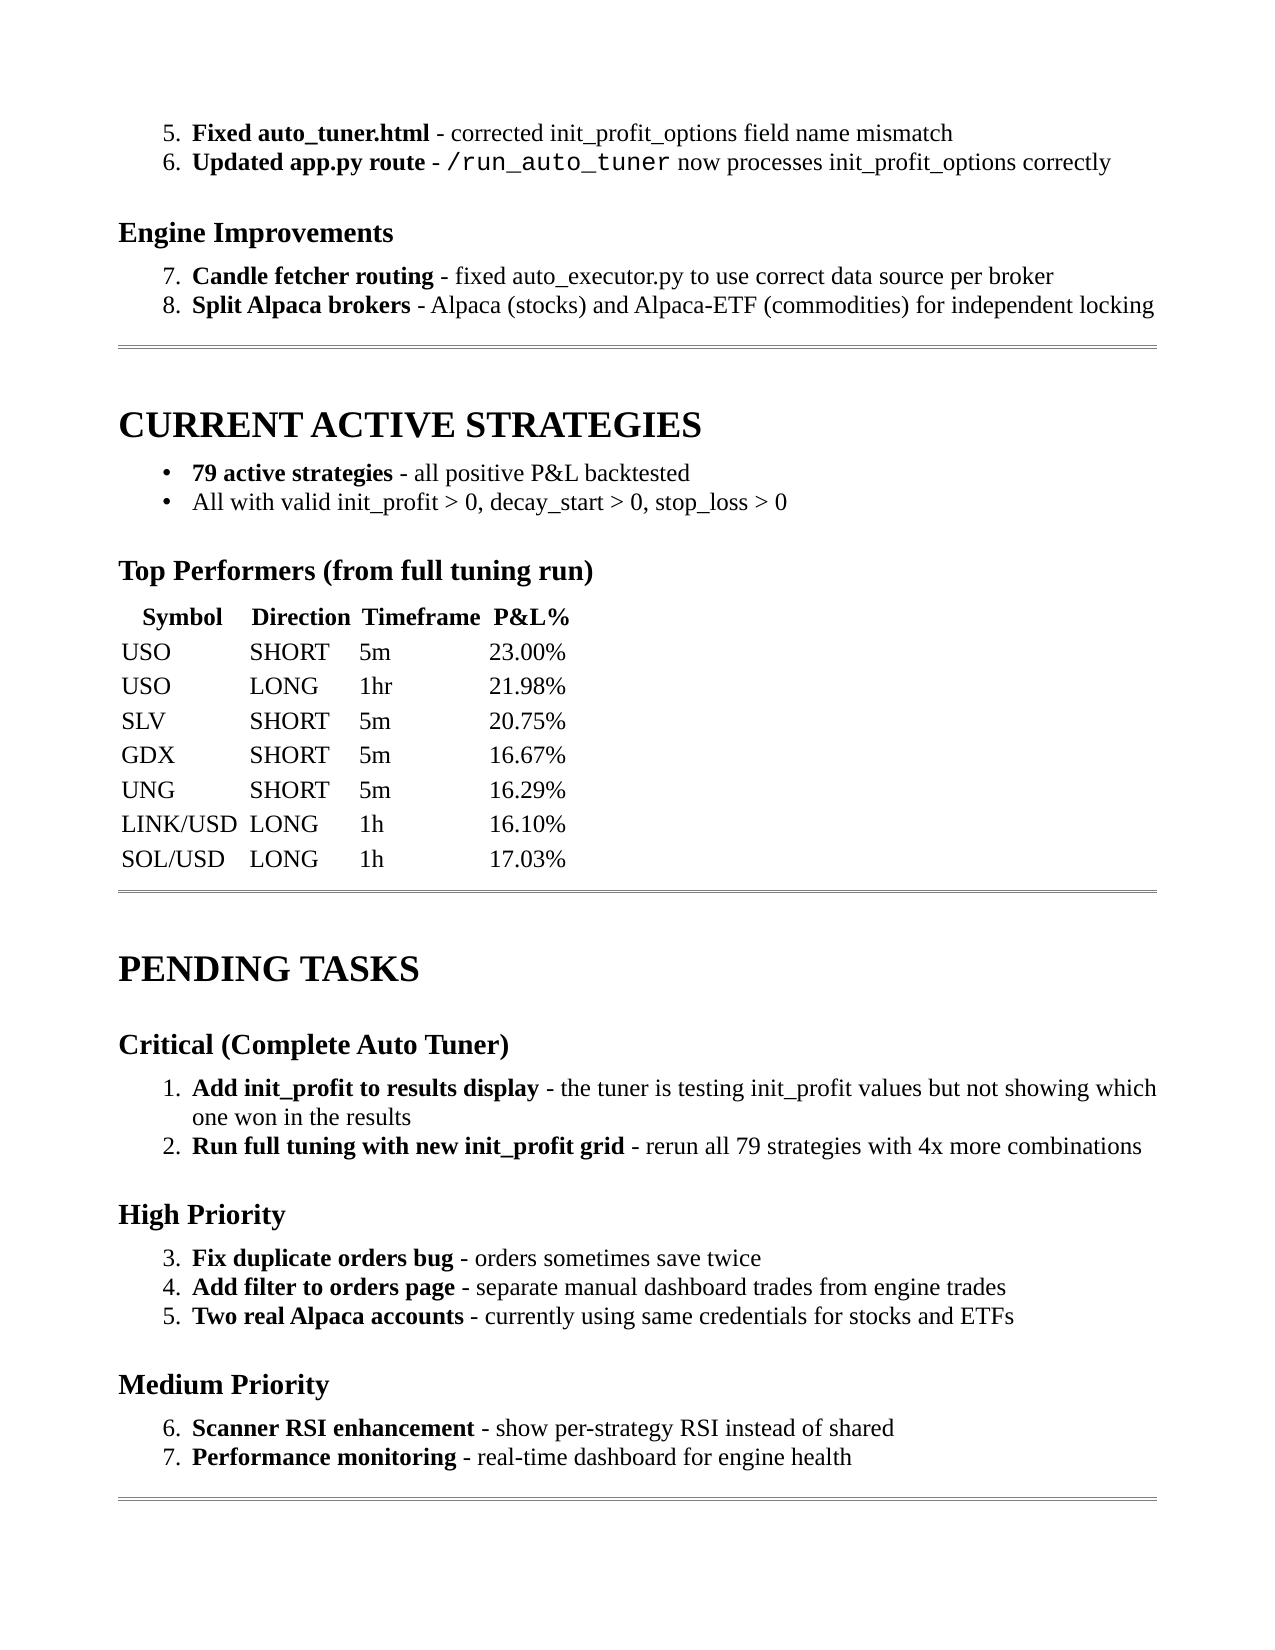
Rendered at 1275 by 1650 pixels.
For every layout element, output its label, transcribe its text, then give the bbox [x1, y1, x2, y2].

table_cell 5m [356, 634, 486, 668]
table_cell 5m [356, 703, 486, 737]
table_cell 16.29% [486, 772, 578, 807]
table_cell GDX [118, 738, 246, 772]
subtitle Critical (Complete Auto Tuner) [118, 1027, 1157, 1061]
list Two real Alpaca accounts - currently using same credentials for stocks and ETFs [162, 1301, 1157, 1329]
table_cell 21.98% [486, 668, 578, 703]
table_cell SHORT [246, 738, 356, 772]
table_header P&L% [486, 599, 578, 634]
list 79 active strategies - all positive P&L backtested [162, 458, 1157, 487]
list All with valid init_profit > 0, decay_start > 0, stop_loss > 0 [162, 487, 1157, 516]
subtitle Top Performers (from full tuning run) [118, 553, 1157, 587]
table_cell SHORT [246, 703, 356, 737]
table_cell SHORT [246, 772, 356, 807]
table_cell SLV [118, 703, 246, 737]
table_cell USO [118, 634, 246, 668]
list Run full tuning with new init_profit grid - rerun all 79 strategies with 4x more combinations [162, 1131, 1157, 1160]
table_cell 16.10% [486, 807, 578, 841]
list Fix duplicate orders bug - orders sometimes save twice [162, 1243, 1157, 1272]
table_cell 5m [356, 772, 486, 807]
table_cell 16.67% [486, 738, 578, 772]
list Add init_profit to results display - the tuner is testing init_profit values but not showing which one won in the results [162, 1073, 1157, 1131]
table_cell 1hr [356, 668, 486, 703]
table_header Direction [246, 599, 356, 634]
table_cell 1h [356, 807, 486, 841]
table_cell 1h [356, 841, 486, 876]
subtitle PENDING TASKS [118, 947, 1157, 990]
list Updated app.py route - /run_auto_tuner now processes init_profit_options correctly [162, 147, 1157, 178]
table_cell SHORT [246, 634, 356, 668]
table_cell USO [118, 668, 246, 703]
table_cell SOL/USD [118, 841, 246, 876]
table_cell UNG [118, 772, 246, 807]
table_cell 20.75% [486, 703, 578, 737]
table_cell LONG [246, 668, 356, 703]
subtitle Engine Improvements [118, 215, 1157, 249]
list Candle fetcher routing - fixed auto_executor.py to use correct data source per broker [162, 261, 1157, 290]
list Scanner RSI enhancement - show per-strategy RSI instead of shared [162, 1413, 1157, 1442]
subtitle CURRENT ACTIVE STRATEGIES [118, 402, 1157, 446]
subtitle Medium Priority [118, 1367, 1157, 1401]
table_header Timeframe [356, 599, 486, 634]
subtitle High Priority [118, 1197, 1157, 1231]
list Add filter to orders page - separate manual dashboard trades from engine trades [162, 1272, 1157, 1301]
list Fixed auto_tuner.html - corrected init_profit_options field name mismatch [162, 118, 1157, 147]
list Split Alpaca brokers - Alpaca (stocks) and Alpaca-ETF (commodities) for independent locking [162, 290, 1157, 319]
table_cell 17.03% [486, 841, 578, 876]
table_cell 23.00% [486, 634, 578, 668]
table_cell 5m [356, 738, 486, 772]
table_cell LINK/USD [118, 807, 246, 841]
table_cell LONG [246, 841, 356, 876]
table_cell LONG [246, 807, 356, 841]
table_header Symbol [118, 599, 246, 634]
list Performance monitoring - real-time dashboard for engine health [162, 1442, 1157, 1471]
